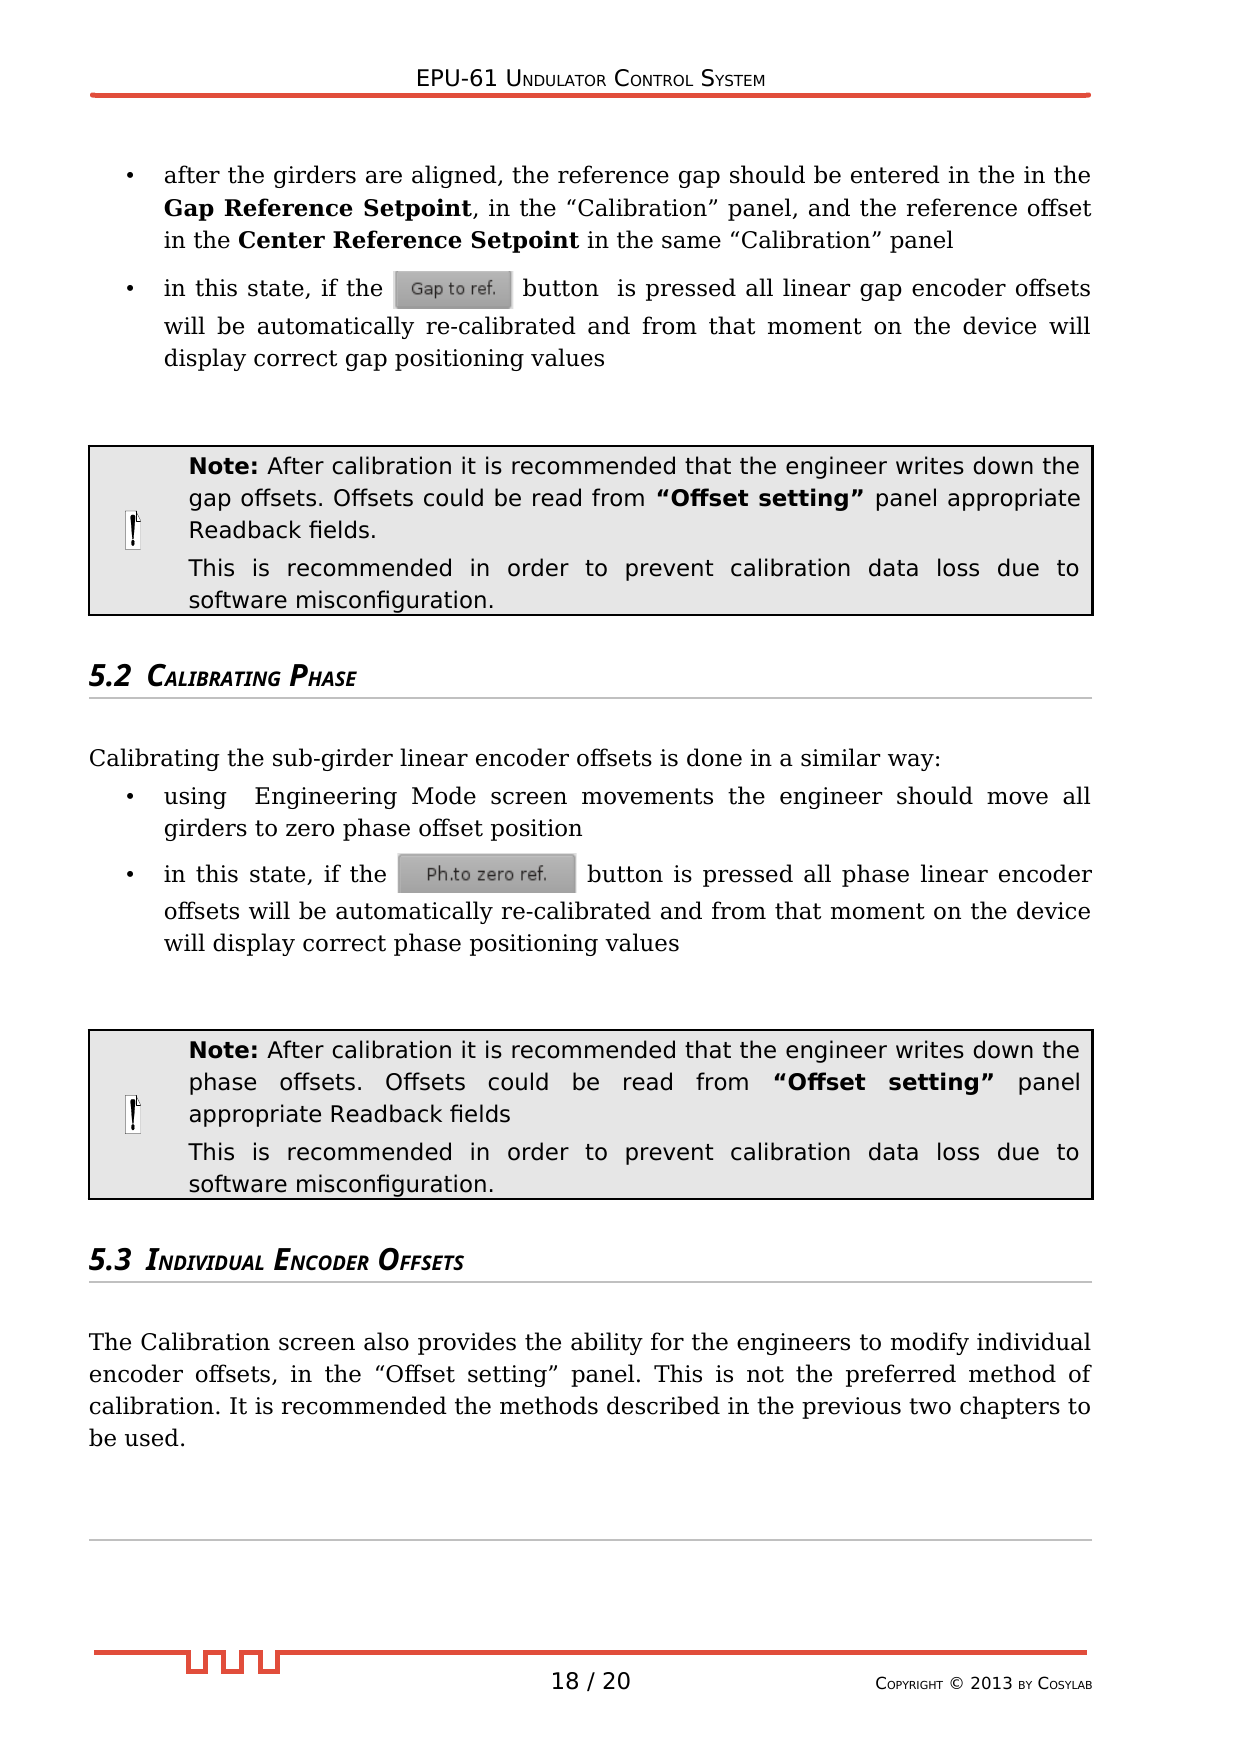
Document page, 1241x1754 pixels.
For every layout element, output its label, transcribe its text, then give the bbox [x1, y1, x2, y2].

subtitle Calibrating Phase [89, 653, 1092, 697]
picture [397, 853, 577, 893]
picture [393, 271, 514, 309]
subtitle Individual Encoder Offsets [89, 1238, 1092, 1281]
table_header [90, 447, 177, 614]
table_header Note: After calibration it is recommended that the engineer writes down the gap offsets. Offsets could be read from “Offset setting” panel appropriate Readback fields. This is recommended in order to prevent calibration data loss due to software misconfiguration. [177, 447, 1091, 614]
text Calibrating the sub-girder linear encoder offsets is done in a similar way: [89, 745, 1092, 772]
list after the girders are aligned, the reference gap should be entered in the in the Gap Reference Setpoint, in the “Calibration” panel, and the reference offset in the Center Reference Setpoint in the same “Calibration” panel [126, 162, 1092, 254]
list in this state, if the button is pressed all linear gap encoder offsets will be automatically re-calibrated and from that moment on the device will display correct gap positioning values [126, 271, 1092, 372]
list in this state, if the button is pressed all phase linear encoder offsets will be automatically re-calibrated and from that moment on the device will display correct phase positioning values [126, 853, 1092, 957]
table_header Note: After calibration it is recommended that the engineer writes down the phase offsets. Offsets could be read from “Offset setting” panel appropriate Readback fields This is recommended in order to prevent calibration data loss due to software misconfiguration. [177, 1031, 1091, 1198]
text The Calibration screen also provides the ability for the engineers to modify individual encoder offsets, in the “Offset setting” panel. This is not the preferred method of calibration. It is recommended the methods described in the previous two chapters to be used. [89, 1329, 1092, 1452]
table_header [90, 1031, 177, 1198]
list using Engineering Mode screen movements the engineer should move all girders to zero phase offset position [126, 783, 1092, 842]
